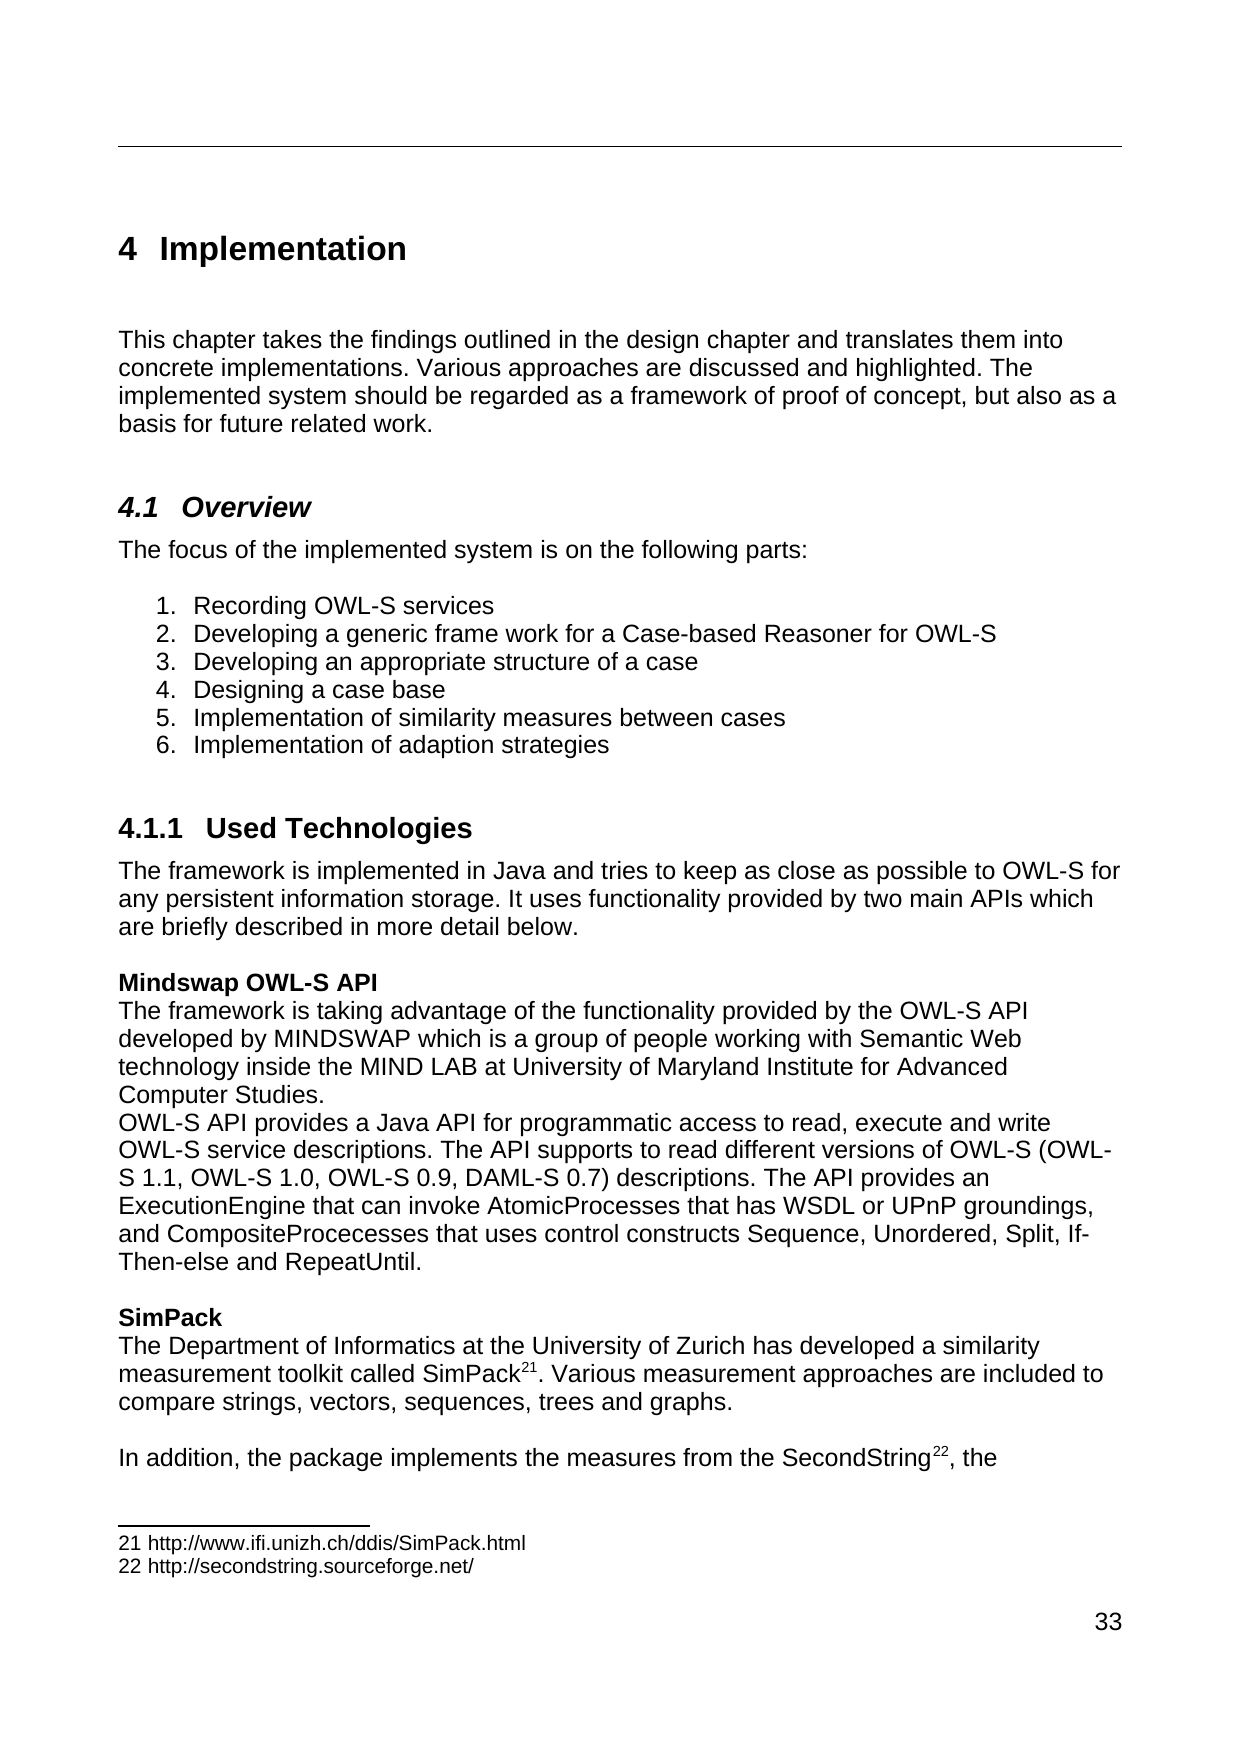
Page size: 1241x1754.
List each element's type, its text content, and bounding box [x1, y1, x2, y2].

text OWL-S API provides a Java API for programmatic access to read, execute and write OWL-S service descriptions. The API supports to read different versions of OWL-S (OWL-S 1.1, OWL-S 1.0, OWL-S 0.9, DAML-S 0.7) descriptions. The API provides an ExecutionEngine that can invoke AtomicProcesses that has WSDL or UPnP groundings, and CompositeProcecesses that uses control constructs Sequence, Unordered, Split, If-Then-else and RepeatUntil. [118, 1108, 1122, 1276]
list Implementation of similarity measures between cases [156, 703, 1122, 731]
text http://www.ifi.unizh.ch/ddis/SimPack.html [118, 1532, 1122, 1555]
subtitle Used Technologies [118, 812, 1122, 845]
text The framework is implemented in Java and tries to keep as close as possible to OWL-S for any persistent information storage. It uses functionality provided by two main APIs which are briefly described in more detail below. [118, 857, 1122, 941]
list Recording OWL-S services [156, 592, 1122, 619]
list Developing an appropriate structure of a case [156, 647, 1122, 675]
list Developing a generic frame work for a Case-based Reasoner for OWL-S [156, 619, 1122, 647]
subtitle Implementation [118, 229, 1122, 267]
list Designing a case base [156, 675, 1122, 703]
text The framework is taking advantage of the functionality provided by the OWL-S API developed by MINDSWAP which is a group of people working with Semantic Web technology inside the MIND LAB at University of Maryland Institute for Advanced Computer Studies. [118, 997, 1122, 1108]
list Implementation of adaption strategies [156, 731, 1122, 759]
text The Department of Informatics at the University of Zurich has developed a similarity measurement toolkit called SimPack. Various measurement approaches are included to compare strings, vectors, sequences, trees and graphs. [118, 1332, 1122, 1416]
text The focus of the implemented system is on the following parts: [118, 536, 1122, 564]
text In addition, the package implements the measures from the SecondString, the SimMetrics, and the OWLS-MX projects. [118, 1443, 1122, 1471]
text Mindswap OWL-S API [118, 969, 1122, 997]
text This chapter takes the findings outlined in the design chapter and translates them into concrete implementations. Various approaches are discussed and highlighted. The implemented system should be regarded as a framework of proof of concept, but also as a basis for future related work. [118, 326, 1122, 438]
text SimPack [118, 1304, 1122, 1332]
text http://secondstring.sourceforge.net/ [118, 1555, 1122, 1578]
subtitle Overview [118, 491, 1122, 523]
